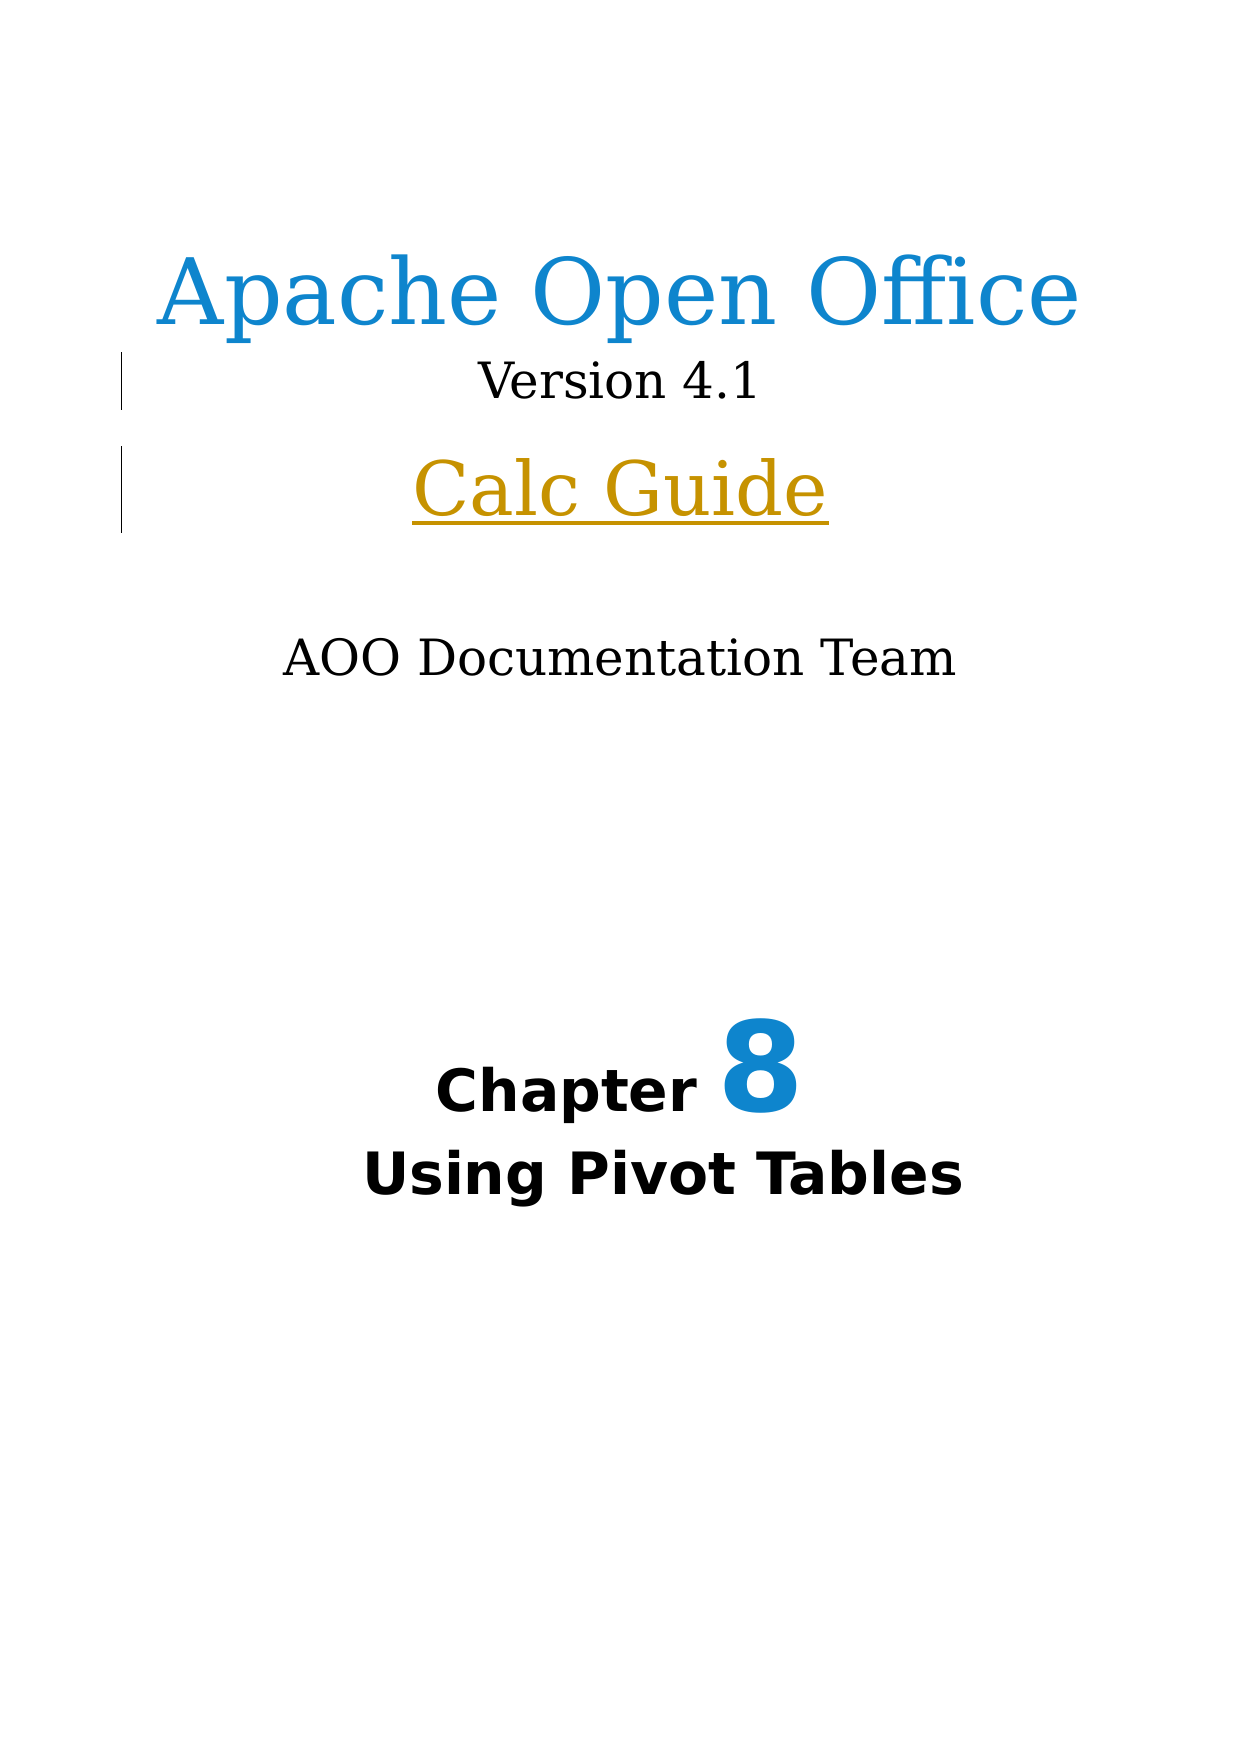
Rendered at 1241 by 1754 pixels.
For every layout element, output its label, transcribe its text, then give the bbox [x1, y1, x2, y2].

text AOO Documentation Team [136, 629, 1104, 688]
text Version 4.1 [136, 352, 1104, 410]
text Calc Guide [136, 446, 1104, 533]
subtitle Chapter 8 Using Pivot Tables [136, 995, 1104, 1208]
text Apache Open Office [136, 239, 1104, 346]
